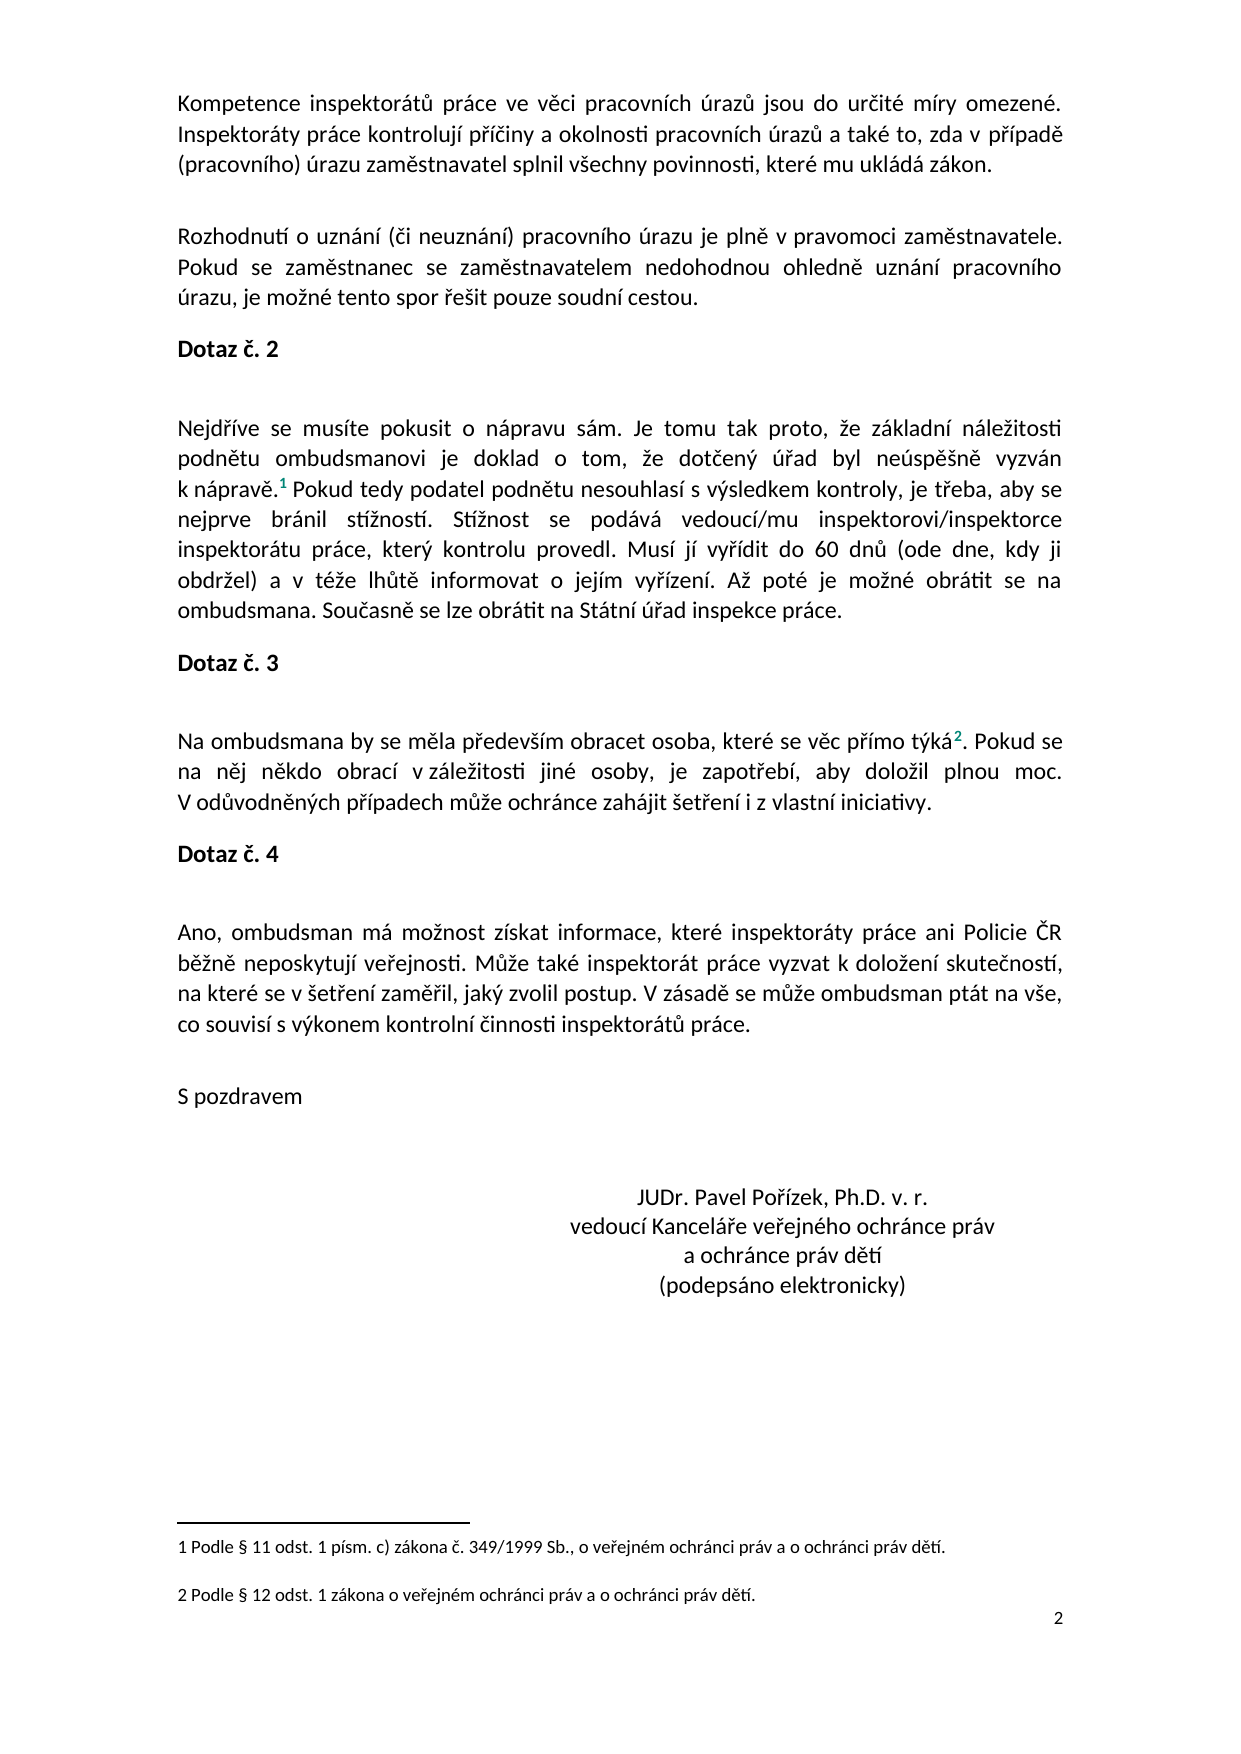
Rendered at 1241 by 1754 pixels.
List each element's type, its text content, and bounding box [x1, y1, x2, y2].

text Rozhodnutí o uznání (či neuznání) pracovního úrazu je plně v pravomoci zaměstnavatele. Pokud se zaměstnanec se zaměstnavatelem nedohodnou ohledně uznání pracovního úrazu, je možné tento spor řešit pouze soudní cestou. [177, 221, 1063, 312]
text Kompetence inspektorátů práce ve věci pracovních úrazů jsou do určité míry omezené. Inspektoráty práce kontrolují příčiny a okolnosti pracovních úrazů a také to, zda v případě (pracovního) úrazu zaměstnavatel splnil všechny povinnosti, které mu ukládá zákon. [177, 88, 1063, 179]
text Ano, ombudsman má možnost získat informace, které inspektoráty práce ani Policie ČR běžně neposkytují veřejnosti. Může také inspektorát práce vyzvat k doložení skutečností, na které se v šetření zaměřil, jaký zvolil postup. V zásadě se může ombudsman ptát na vše, co souvisí s výkonem kontrolní činnosti inspektorátů práce. [177, 917, 1063, 1038]
text Nejdříve se musíte pokusit o nápravu sám. Je tomu tak proto, že základní náležitosti podnětu ombudsmanovi je doklad o tom, že dotčený úřad byl neúspěšně vyzván k nápravě. Pokud tedy podatel podnětu nesouhlasí s výsledkem kontroly, je třeba, aby se nejprve bránil stížností. Stížnost se podává vedoucí/mu inspektorovi/inspektorce inspektorátu práce, který kontrolu provedl. Musí jí vyřídit do 60 dnů (ode dne, kdy ji obdržel) a v téže lhůtě informovat o jejím vyřízení. Až poté je možné obrátit se na ombudsmana. Současně se lze obrátit na Státní úřad inspekce práce. [177, 413, 1063, 625]
text (podepsáno elektronicky) [502, 1270, 1063, 1299]
text JUDr. Pavel Pořízek, Ph.D. v. r. [502, 1182, 1063, 1211]
text vedoucí Kanceláře veřejného ochránce práv [502, 1211, 1063, 1241]
text a ochránce práv dětí [502, 1241, 1063, 1270]
text S pozdravem [177, 1081, 1063, 1110]
subtitle Dotaz č. 2 [177, 333, 1063, 364]
text Podle § 11 odst. 1 písm. c) zákona č. 349/1999 Sb., o veřejném ochránci práv a o ochránci práv dětí. [177, 1535, 1063, 1558]
subtitle Dotaz č. 4 [177, 838, 1063, 869]
text Podle § 12 odst. 1 zákona o veřejném ochránci práv a o ochránci práv dětí. [177, 1583, 1063, 1606]
text Na ombudsmana by se měla především obracet osoba, které se věc přímo týká. Pokud se na něj někdo obrací v záležitosti jiné osoby, je zapotřebí, aby doložil plnou moc. V odůvodněných případech může ochránce zahájit šetření i z vlastní iniciativy. [177, 726, 1063, 816]
subtitle Dotaz č. 3 [177, 647, 1063, 677]
